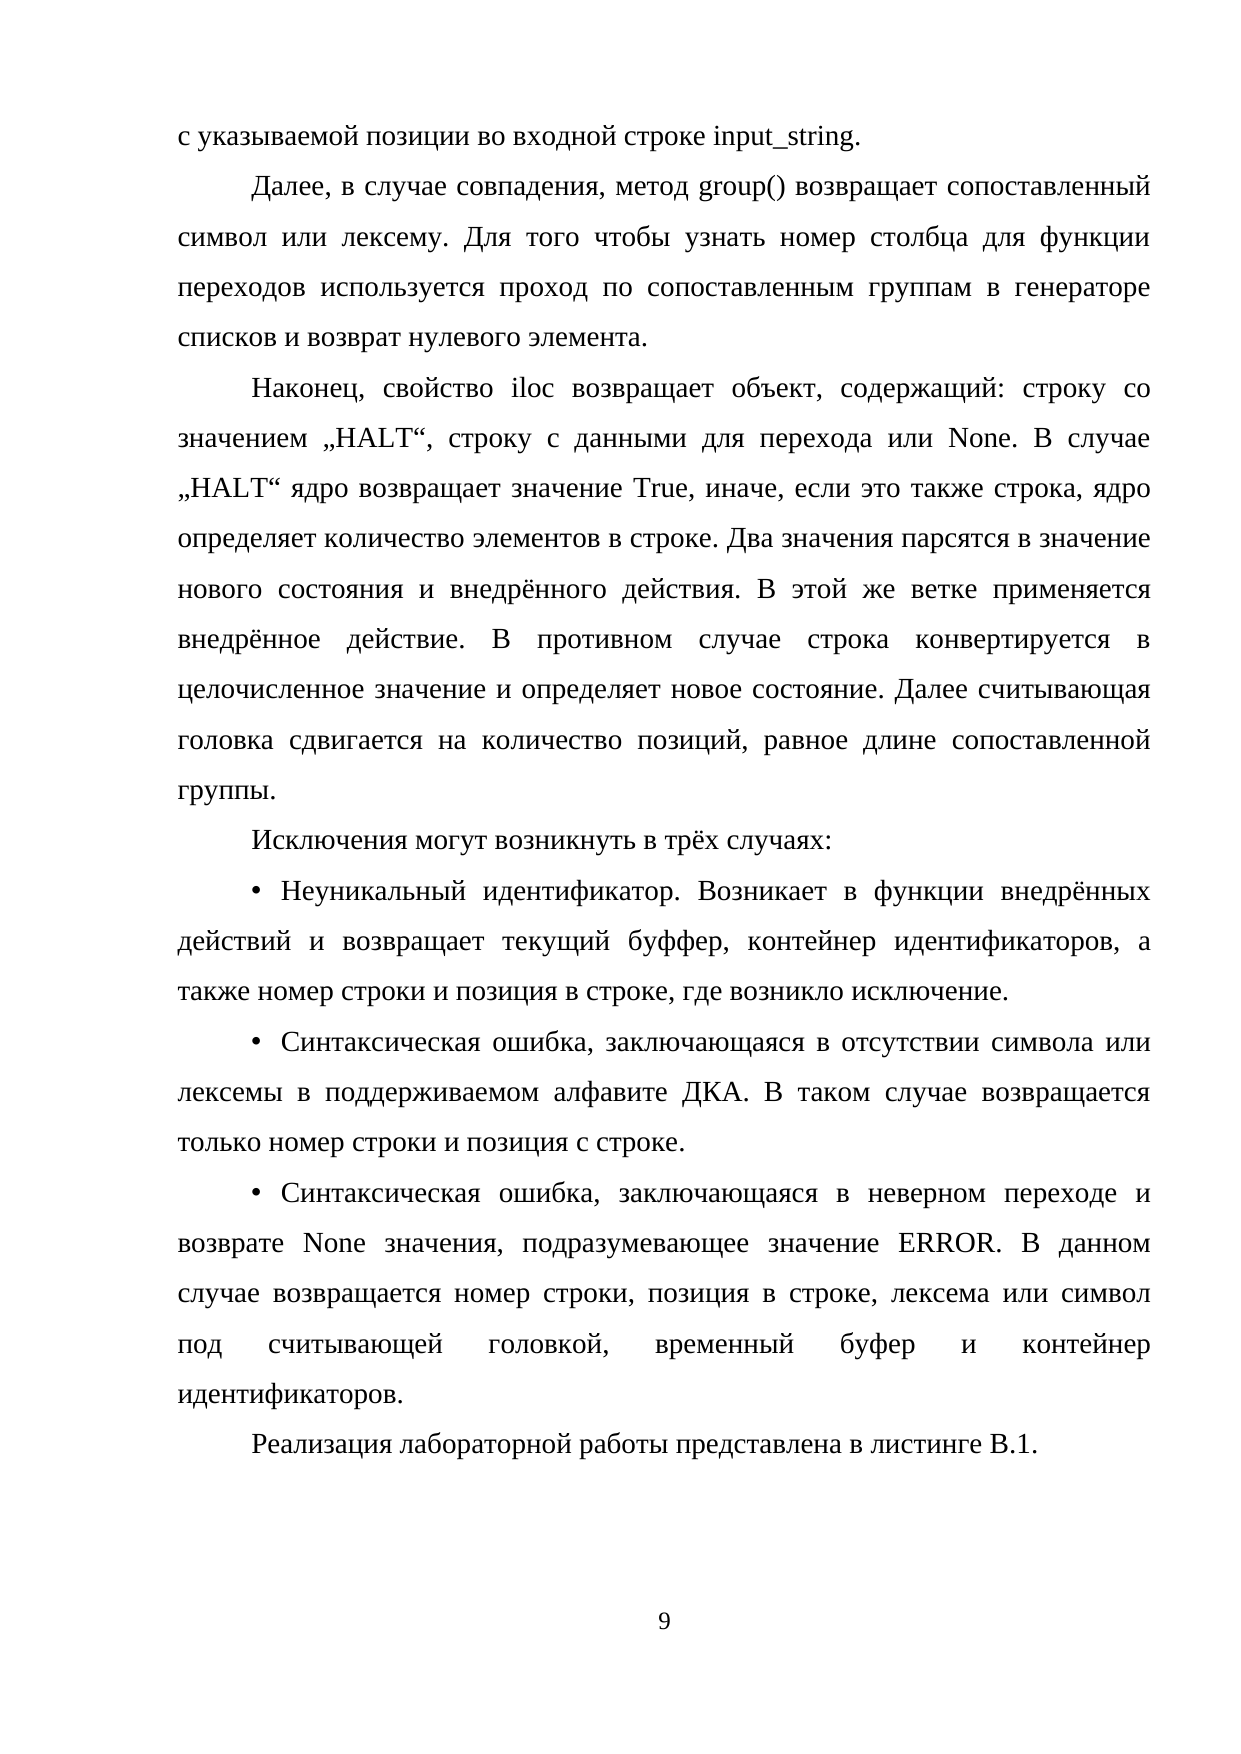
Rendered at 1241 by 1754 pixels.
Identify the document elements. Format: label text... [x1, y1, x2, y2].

list Синтаксическая ошибка, заключающаяся в отсутствии символа или лексемы в поддерживаемом алфавите ДКА. В таком случае возвращается только номер строки и позиция с строке. [177, 1024, 1152, 1158]
text Реализация лабораторной работы представлена в листинге В.1. [177, 1427, 1152, 1460]
text Исключения могут возникнуть в трёх случаях: [177, 822, 1152, 856]
text Далее, в случае совпадения, метод group() возвращает сопоставленный символ или лексему. Для того чтобы узнать номер столбца для функции переходов используется проход по сопоставленным группам в генераторе списков и возврат нулевого элемента. [177, 168, 1152, 353]
text с указываемой позиции во входной строке input_string. [177, 118, 1152, 152]
text Наконец, свойство iloc возвращает объект, содержащий: строку со значением „HALT“, строку с данными для перехода или None. В случае „HALT“ ядро возвращает значение True, иначе, если это также строка, ядро определяет количество элементов в строке. Два значения парсятся в значение нового состояния и внедрённого действия. В этой же ветке применяется внедрённое действие. В противном случае строка конвертируется в целочисленное значение и определяет новое состояние. Далее считывающая головка сдвигается на количество позиций, равное длине сопоставленной группы. [177, 370, 1152, 806]
list Синтаксическая ошибка, заключающаяся в неверном переходе и возврате None значения, подразумевающее значение ERROR. В данном случае возвращается номер строки, позиция в строке, лексема или символ под считывающей головкой, временный буфер и контейнер идентификаторов. [177, 1175, 1152, 1410]
list Неуникальный идентификатор. Возникает в функции внедрённых действий и возвращает текущий буффер, контейнер идентификаторов, а также номер строки и позиция в строке, где возникло исключение. [177, 873, 1152, 1007]
